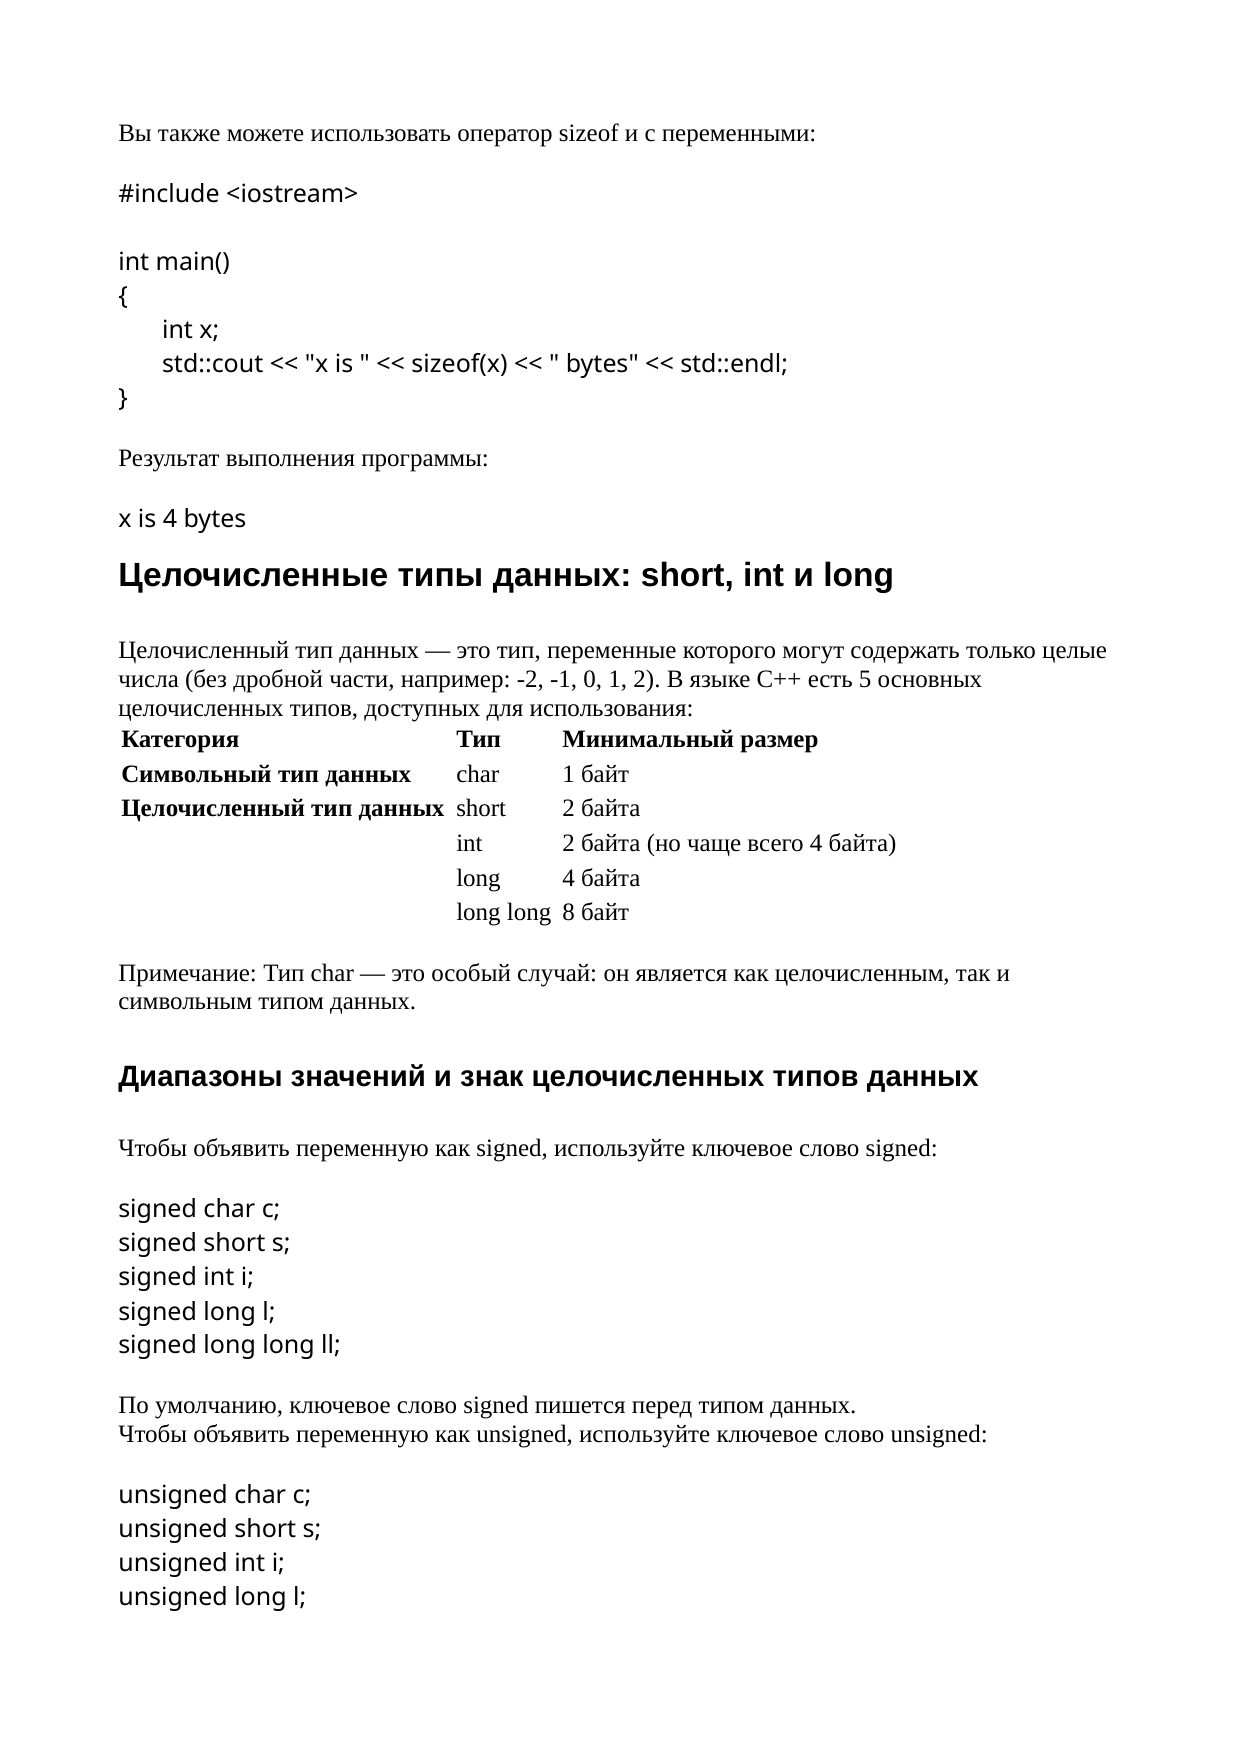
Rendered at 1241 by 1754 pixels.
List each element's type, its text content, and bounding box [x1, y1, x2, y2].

text int x; [118, 312, 1122, 346]
table_cell int [453, 825, 559, 860]
table_cell [118, 860, 453, 894]
table_cell short [453, 791, 559, 825]
table_cell 1 байт [559, 756, 908, 791]
text } [118, 380, 1122, 414]
text signed int i; [118, 1259, 1122, 1293]
table_cell 2 байта [559, 791, 908, 825]
subtitle Целочисленные типы данных: short, int и long [118, 555, 1122, 594]
table_header Категория [118, 721, 453, 756]
text std::cout << "x is " << sizeof(x) << " bytes" << std::endl; [118, 346, 1122, 380]
table_cell 2 байта (но чаще всего 4 байта) [559, 825, 908, 860]
text signed short s; [118, 1225, 1122, 1259]
text x is 4 bytes [118, 500, 1122, 534]
table_cell char [453, 756, 559, 791]
text { [118, 278, 1122, 312]
text signed long l; [118, 1293, 1122, 1327]
subtitle Диапазоны значений и знак целочисленных типов данных [118, 1058, 1122, 1092]
text Примечание: Тип char — это особый случай: он является как целочисленным, так и символьным типом данных. [118, 958, 1122, 1015]
table_cell 4 байта [559, 860, 908, 894]
text signed char c; [118, 1191, 1122, 1225]
table_header Тип [453, 721, 559, 756]
text int main() [118, 244, 1122, 278]
table_cell 8 байт [559, 894, 908, 929]
text По умолчанию, ключевое слово signed пишется перед типом данных. [118, 1390, 1122, 1419]
table_cell Символьный тип данных [118, 756, 453, 791]
text unsigned short s; [118, 1510, 1122, 1544]
text signed long long ll; [118, 1327, 1122, 1361]
text unsigned int i; [118, 1544, 1122, 1578]
table_cell Целочисленный тип данных [118, 791, 453, 825]
text Чтобы объявить переменную как unsigned, используйте ключевое слово unsigned: [118, 1419, 1122, 1447]
table_cell long [453, 860, 559, 894]
text Результат выполнения программы: [118, 443, 1122, 472]
text Вы также можете использовать оператор sizeof и с переменными: [118, 118, 1122, 147]
text Целочисленный тип данных — это тип, переменные которого могут содержать только целые числа (без дробной части, например: -2, -1, 0, 1, 2). В языке C++ есть 5 основных целочисленных типов, доступных для использования: [118, 635, 1122, 721]
table_header Минимальный размер [559, 721, 908, 756]
text #include <iostream> [118, 176, 1122, 210]
text unsigned long l; [118, 1578, 1122, 1612]
table_cell [118, 894, 453, 929]
table_cell long long [453, 894, 559, 929]
table_cell [118, 825, 453, 860]
text unsigned char c; [118, 1476, 1122, 1510]
text Чтобы объявить переменную как signed, используйте ключевое слово signed: [118, 1133, 1122, 1162]
